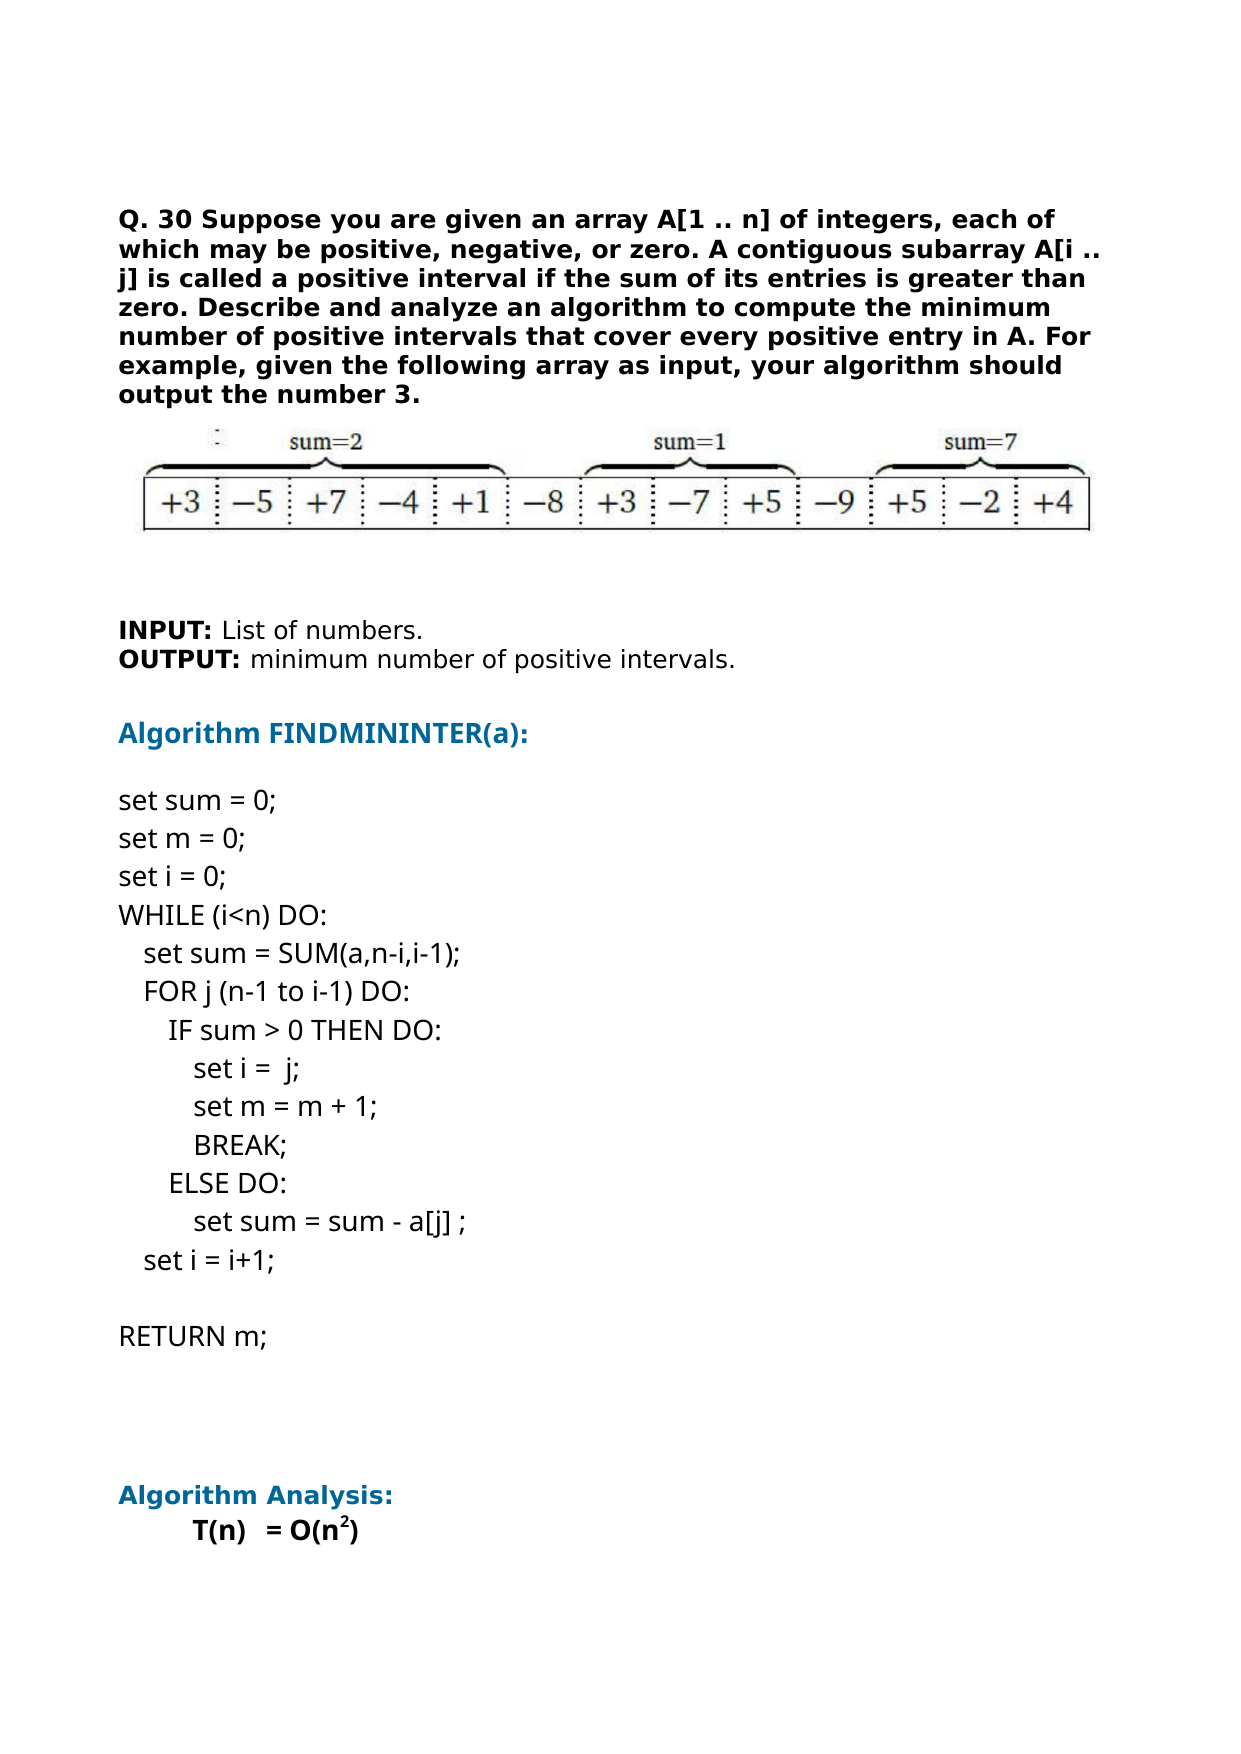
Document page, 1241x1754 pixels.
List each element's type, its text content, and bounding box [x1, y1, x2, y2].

text set i = 0; [118, 857, 1122, 895]
text Q. 30 Suppose you are given an array A[1 .. n] of integers, each of which may be positive, negative, or zero. A contiguous subarray A[i .. j] is called a positive interval if the sum of its entries is greater than zero. Describe and analyze an algorithm to compute the minimum number of positive intervals that cover every positive entry in A. For example, given the following array as input, your algorithm should output the number 3. [118, 206, 1122, 409]
text IF sum > 0 THEN DO: [118, 1010, 1122, 1048]
text INPUT: List of numbers. [118, 616, 1122, 646]
text Algorithm Analysis: [118, 1481, 1122, 1510]
text set i = j; [118, 1048, 1122, 1087]
text set i = i+1; [118, 1240, 1122, 1278]
text set m = 0; [118, 818, 1122, 857]
text FOR j (n-1 to i-1) DO: [118, 972, 1122, 1010]
text set sum = SUM(a,n-i,i-1); [118, 933, 1122, 972]
text Algorithm FINDMININTER(a): [118, 713, 1122, 751]
text BREAK; [118, 1125, 1122, 1163]
text OUTPUT: minimum number of positive intervals. [118, 646, 1122, 675]
text set m = m + 1; [118, 1087, 1122, 1125]
text set sum = 0; [118, 780, 1122, 818]
text WHILE (i<n) DO: [118, 895, 1122, 933]
text RETURN m; [118, 1317, 1122, 1355]
text set sum = sum - a[j] ; [118, 1202, 1122, 1240]
picture [118, 409, 1123, 558]
text T(n) = O(n2) [118, 1510, 1122, 1548]
text ELSE DO: [118, 1163, 1122, 1202]
